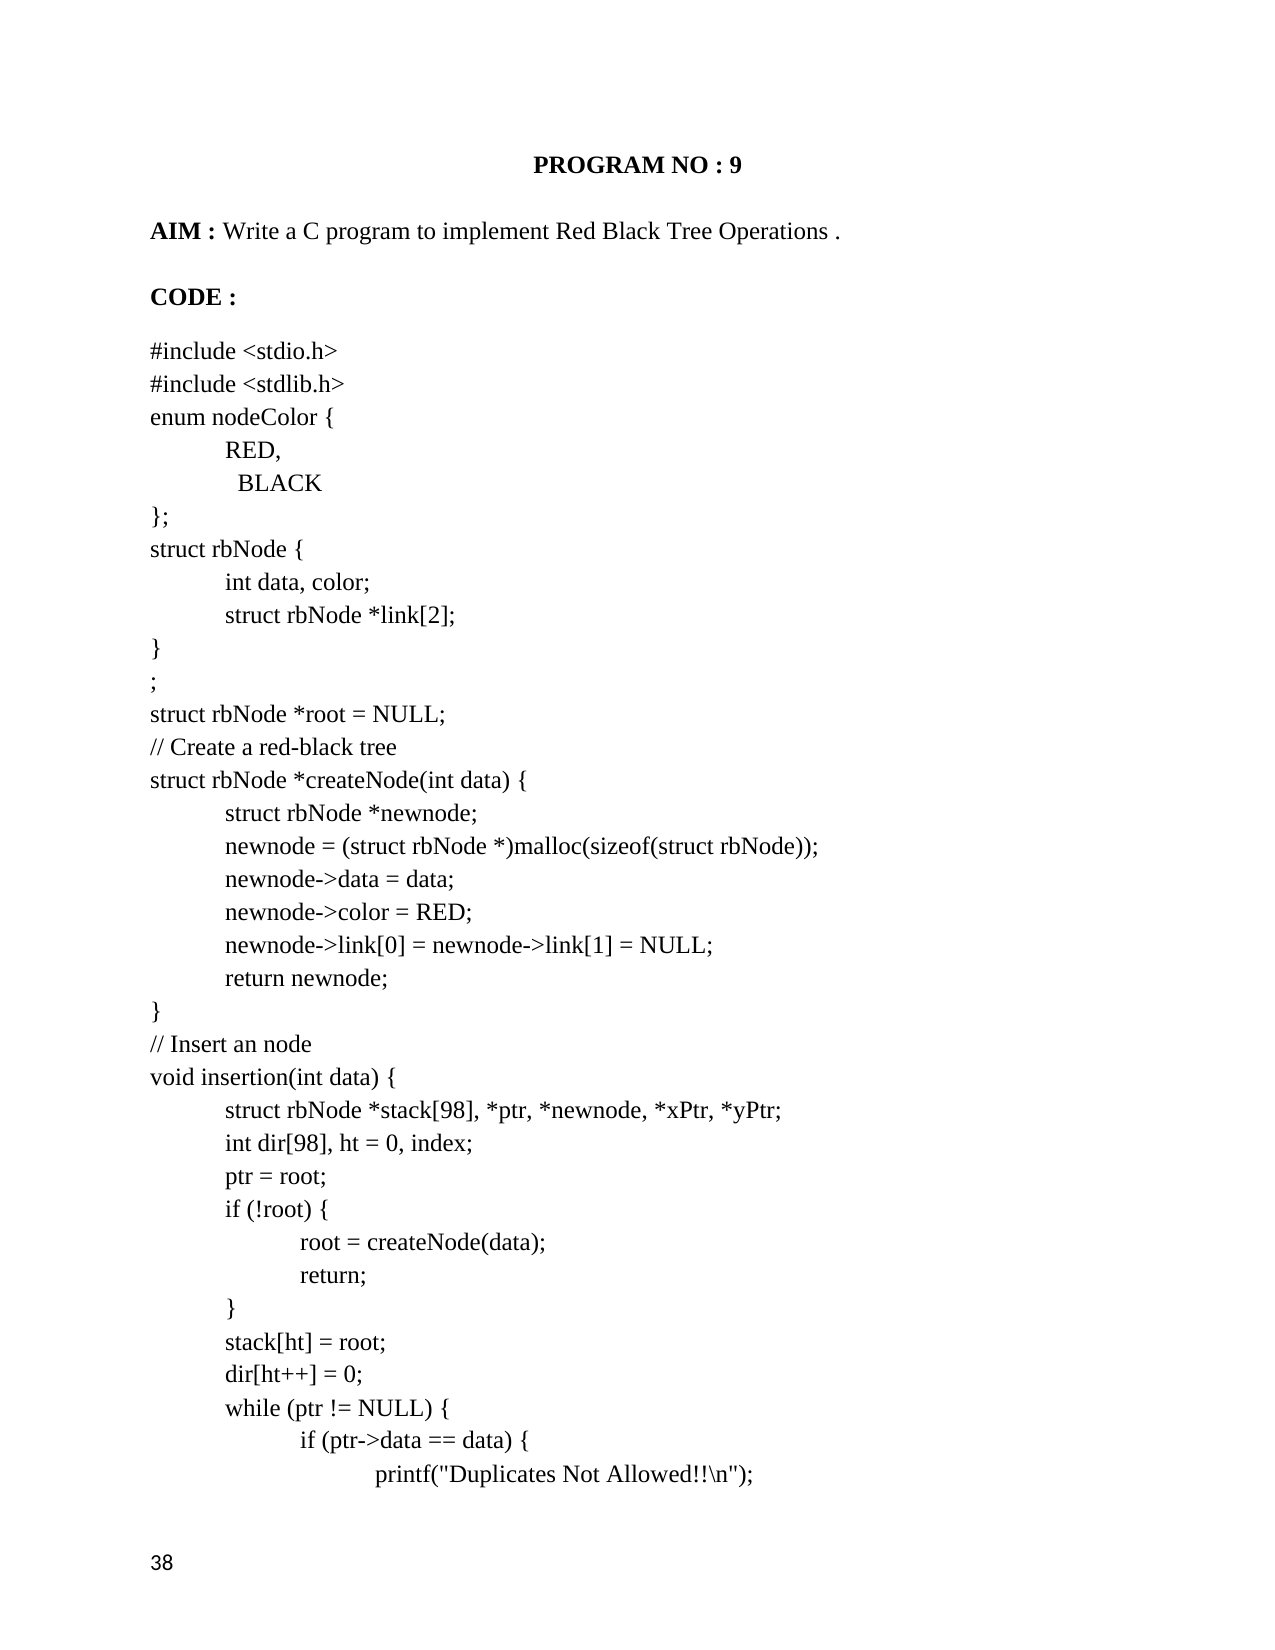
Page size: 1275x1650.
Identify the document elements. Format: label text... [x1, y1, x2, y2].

text } [150, 1293, 1125, 1322]
text newnode = (struct rbNode *)malloc(sizeof(struct rbNode)); [150, 831, 1125, 860]
text enum nodeColor { [150, 402, 1125, 431]
text dir[ht++] = 0; [150, 1359, 1125, 1388]
text struct rbNode *newnode; [150, 798, 1125, 827]
text int data, color; [150, 567, 1125, 596]
text struct rbNode *stack[98], *ptr, *newnode, *xPtr, *yPtr; [150, 1095, 1125, 1124]
text newnode->color = RED; [150, 897, 1125, 926]
text #include <stdlib.h> [150, 369, 1125, 398]
text PROGRAM NO : 9 [150, 150, 1125, 179]
text }; [150, 501, 1125, 530]
text } [150, 633, 1125, 662]
text CODE : [150, 282, 1125, 311]
text return newnode; [150, 963, 1125, 992]
text // Create a red-black tree [150, 732, 1125, 761]
text while (ptr != NULL) { [150, 1393, 1125, 1421]
text #include <stdio.h> [150, 336, 1125, 365]
text struct rbNode { [150, 534, 1125, 563]
text } [150, 996, 1125, 1025]
text ; [150, 666, 1125, 695]
text BLACK [150, 468, 1125, 497]
text struct rbNode *root = NULL; [150, 699, 1125, 728]
text struct rbNode *link[2]; [150, 600, 1125, 629]
text RED, [150, 435, 1125, 464]
text return; [150, 1261, 1125, 1289]
text void insertion(int data) { [150, 1062, 1125, 1091]
text struct rbNode *createNode(int data) { [150, 765, 1125, 794]
text root = createNode(data); [150, 1227, 1125, 1256]
text AIM : Write a C program to implement Red Black Tree Operations . [150, 216, 1125, 245]
text newnode->data = data; [150, 864, 1125, 893]
text stack[ht] = root; [150, 1327, 1125, 1355]
text int dir[98], ht = 0, index; [150, 1128, 1125, 1157]
text if (ptr->data == data) { [150, 1426, 1125, 1454]
text newnode->link[0] = newnode->link[1] = NULL; [150, 930, 1125, 959]
text ptr = root; [150, 1161, 1125, 1190]
text printf("Duplicates Not Allowed!!\n"); [150, 1459, 1125, 1487]
text if (!root) { [150, 1194, 1125, 1223]
text // Insert an node [150, 1029, 1125, 1058]
